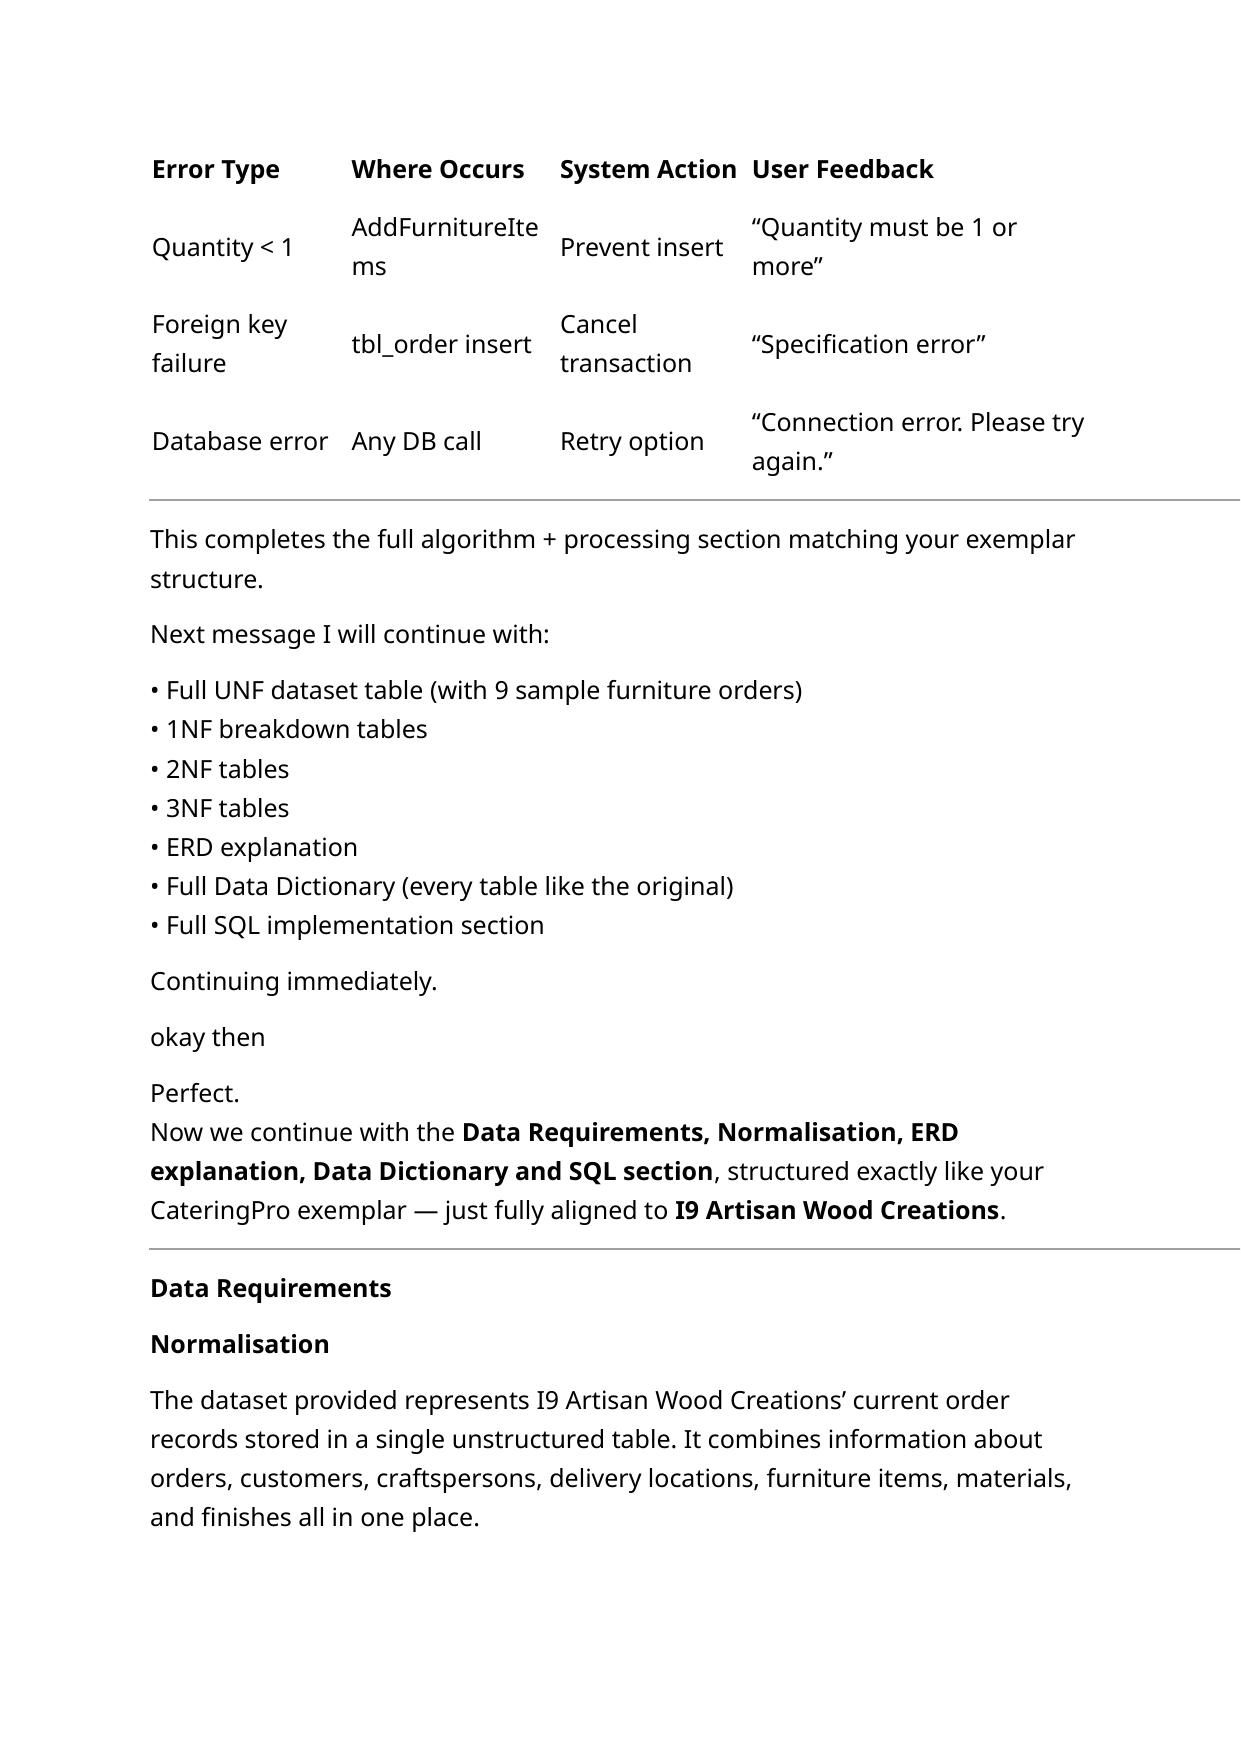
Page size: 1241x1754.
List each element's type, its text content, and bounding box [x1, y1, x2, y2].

table_header System Action [558, 150, 750, 208]
table_cell tbl_order insert [350, 305, 558, 403]
text Next message I will continue with: [150, 617, 1090, 651]
table_cell Retry option [558, 403, 750, 499]
text Perfect. Now we continue with the Data Requirements, Normalisation, ERD explanation, Data Dictionary and SQL section, structured exactly like your CateringPro exemplar — just fully aligned to I9 Artisan Wood Creations. [150, 1075, 1090, 1227]
table_cell “Quantity must be 1 or more” [750, 208, 1090, 305]
table_cell Database error [150, 403, 350, 499]
text • Full UNF dataset table (with 9 sample furniture orders) • 1NF breakdown tables • 2NF tables • 3NF tables • ERD explanation • Full Data Dictionary (every table like the original) • Full SQL implementation section [150, 673, 1090, 942]
table_header Where Occurs [350, 150, 558, 208]
table_cell “Connection error. Please try again.” [750, 403, 1090, 499]
table_cell AddFurnitureItems [350, 208, 558, 305]
table_cell “Specification error” [750, 305, 1090, 403]
table_header Error Type [150, 150, 350, 208]
text Normalisation [150, 1327, 1090, 1361]
text This completes the full algorithm + processing section matching your exemplar structure. [150, 522, 1090, 595]
text The dataset provided represents I9 Artisan Wood Creations’ current order records stored in a single unstructured table. It combines information about orders, customers, craftspersons, delivery locations, furniture items, materials, and finishes all in one place. [150, 1382, 1090, 1534]
table_cell Any DB call [350, 403, 558, 499]
table_cell Cancel transaction [558, 305, 750, 403]
table_cell Prevent insert [558, 208, 750, 305]
text Data Requirements [150, 1271, 1090, 1305]
table_cell Foreign key failure [150, 305, 350, 403]
table_header User Feedback [750, 150, 1090, 208]
text Continuing immediately. [150, 964, 1090, 998]
table_cell Quantity < 1 [150, 208, 350, 305]
text okay then [150, 1019, 1090, 1054]
